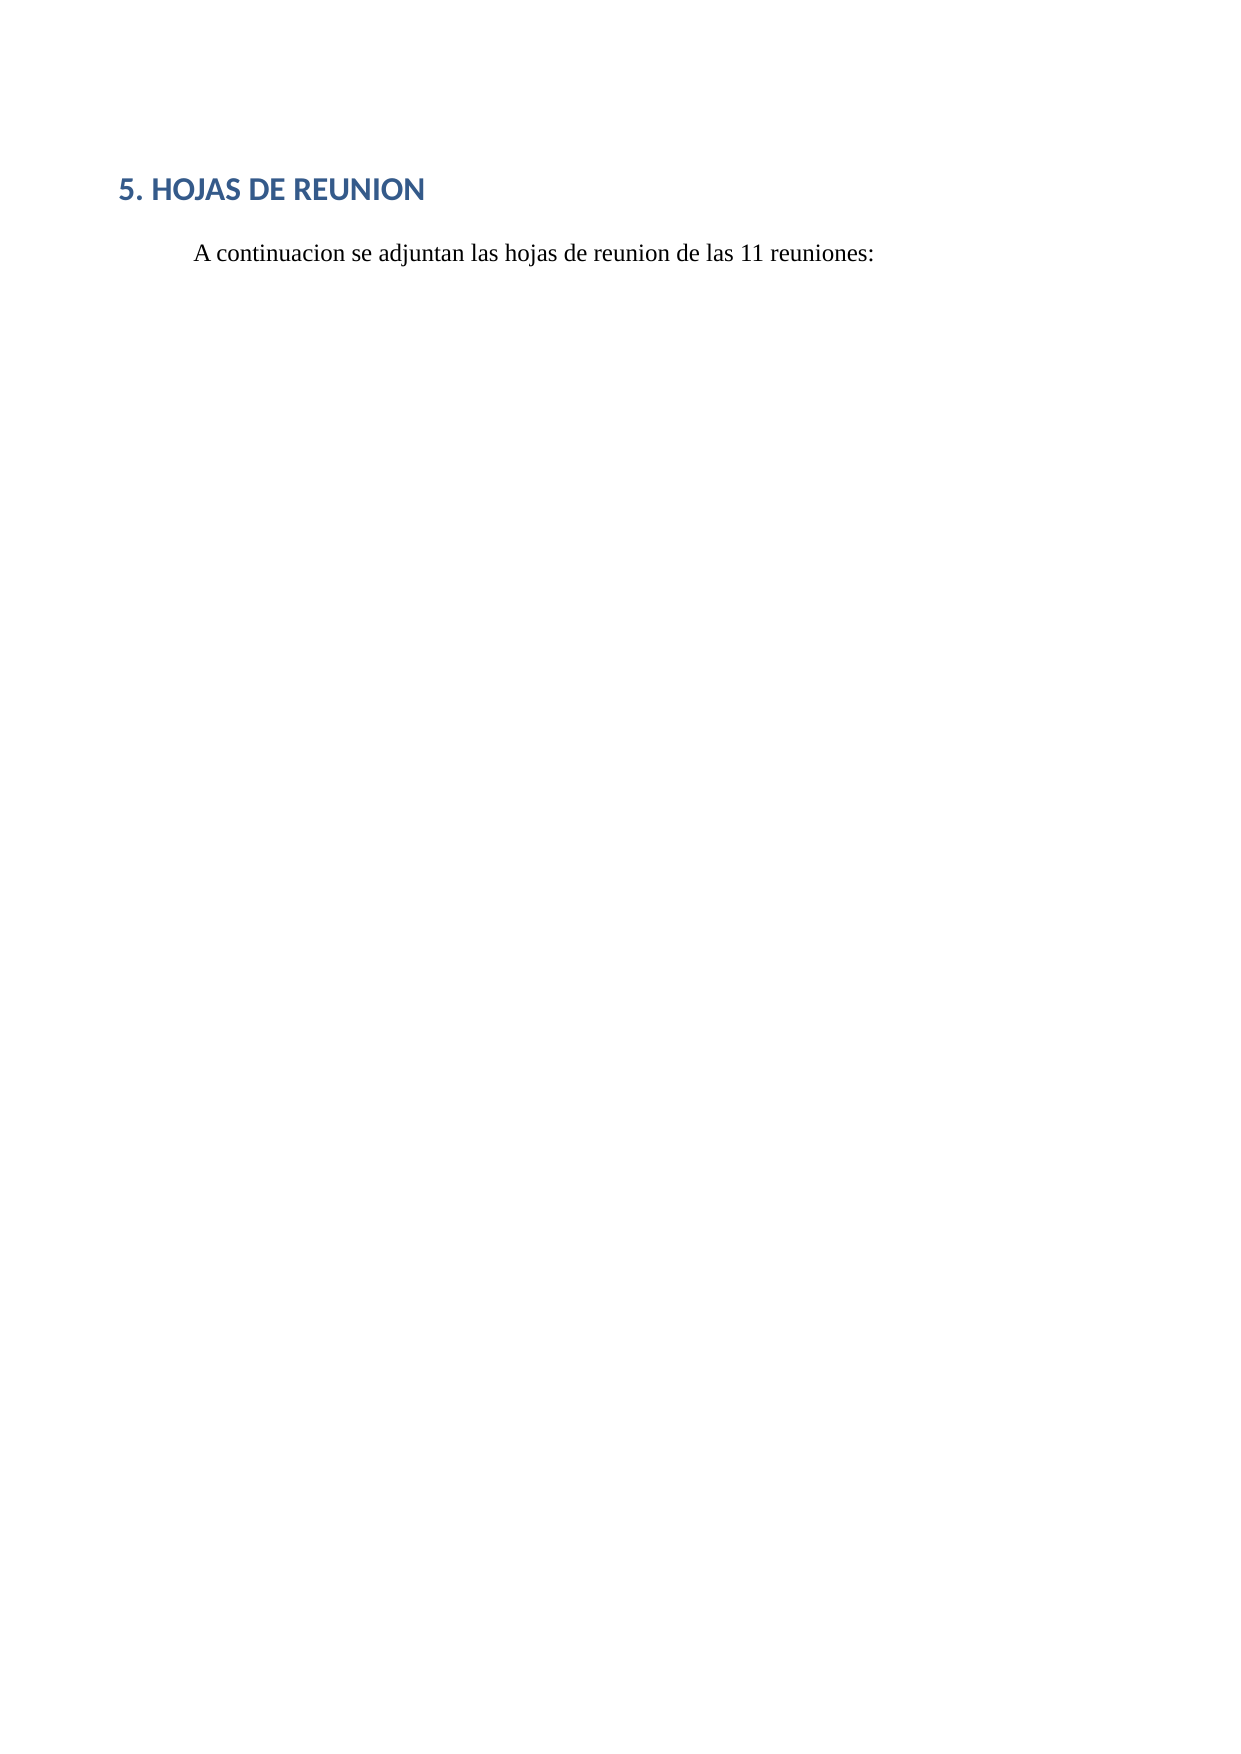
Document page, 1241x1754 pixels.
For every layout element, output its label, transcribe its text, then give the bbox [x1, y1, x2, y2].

subtitle 5. HOJAS DE REUNION [118, 168, 1122, 209]
text A continuacion se adjuntan las hojas de reunion de las 11 reuniones: [193, 238, 1122, 266]
